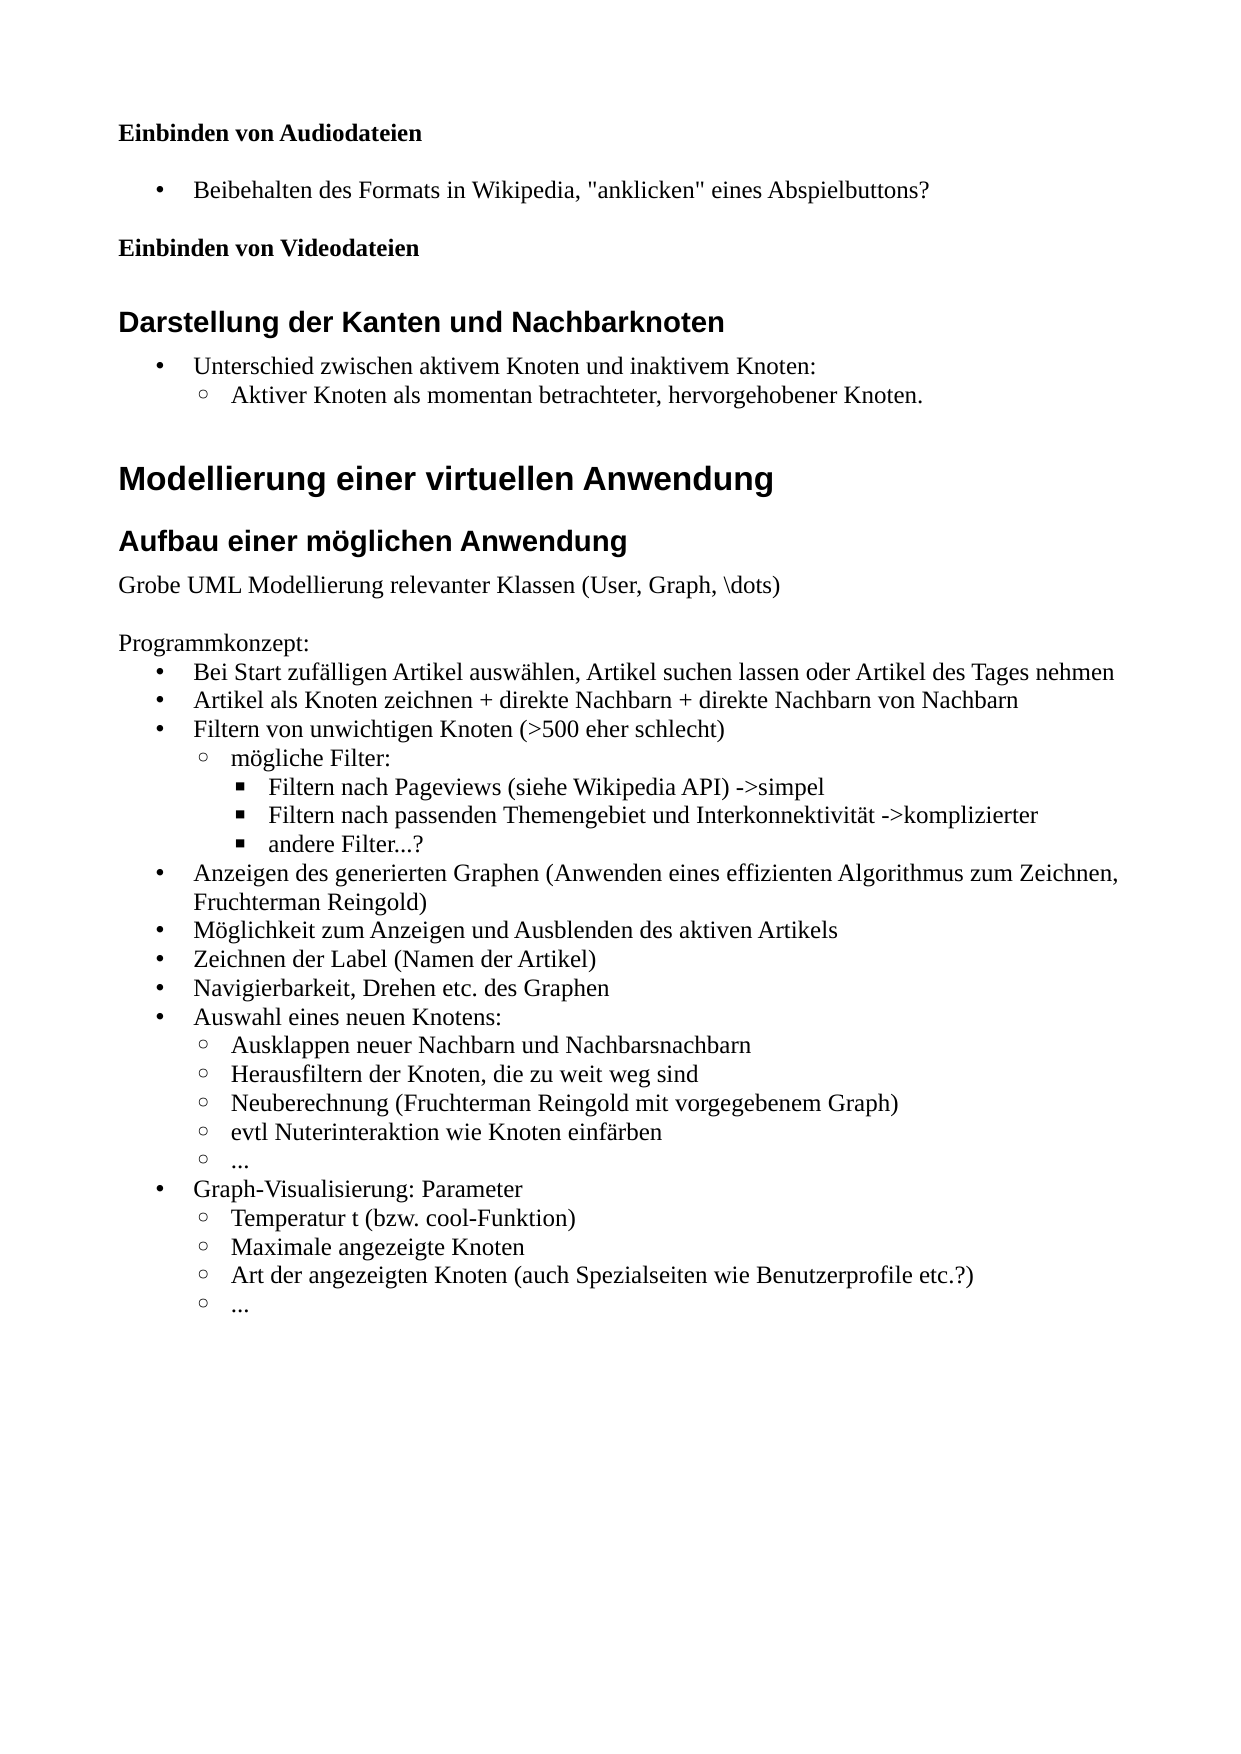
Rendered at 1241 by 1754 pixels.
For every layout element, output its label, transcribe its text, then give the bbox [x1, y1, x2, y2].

list Temperatur t (bzw. cool-Funktion) [193, 1203, 1122, 1232]
list Zeichnen der Label (Namen der Artikel) [156, 944, 1122, 973]
list ... [193, 1146, 1122, 1174]
list Beibehalten des Formats in Wikipedia, "anklicken" eines Abspielbuttons? [156, 176, 1122, 204]
list Auswahl eines neuen Knotens: [156, 1002, 1122, 1031]
list Maximale angezeigte Knoten [193, 1232, 1122, 1261]
list Filtern von unwichtigen Knoten (>500 eher schlecht) [156, 714, 1122, 743]
text Einbinden von Audiodateien [118, 118, 1122, 147]
list Unterschied zwischen aktivem Knoten und inaktivem Knoten: [156, 351, 1122, 380]
list ... [193, 1289, 1122, 1318]
list Navigierbarkeit, Drehen etc. des Graphen [156, 973, 1122, 1002]
text Grobe UML Modellierung relevanter Klassen (User, Graph, \dots) [118, 571, 1122, 599]
list evtl Nuterinteraktion wie Knoten einfärben [193, 1117, 1122, 1146]
list Ausklappen neuer Nachbarn und Nachbarsnachbarn [193, 1031, 1122, 1059]
list Graph-Visualisierung: Parameter [156, 1174, 1122, 1203]
subtitle Modellierung einer virtuellen Anwendung [118, 458, 1122, 497]
text Programmkonzept: [118, 628, 1122, 657]
subtitle Aufbau einer möglichen Anwendung [118, 524, 1122, 558]
list Neuberechnung (Fruchterman Reingold mit vorgegebenem Graph) [193, 1088, 1122, 1117]
list Herausfiltern der Knoten, die zu weit weg sind [193, 1059, 1122, 1088]
subtitle Darstellung der Kanten und Nachbarknoten [118, 305, 1122, 339]
list Artikel als Knoten zeichnen + direkte Nachbarn + direkte Nachbarn von Nachbarn [156, 686, 1122, 714]
list Filtern nach Pageviews (siehe Wikipedia API) ->simpel [231, 772, 1122, 801]
list mögliche Filter: [193, 743, 1122, 772]
list Bei Start zufälligen Artikel auswählen, Artikel suchen lassen oder Artikel des Tages nehmen [156, 657, 1122, 686]
list Anzeigen des generierten Graphen (Anwenden eines effizienten Algorithmus zum Zeichnen, Fruchterman Reingold) [156, 858, 1122, 916]
text Einbinden von Videodateien [118, 233, 1122, 262]
list Möglichkeit zum Anzeigen und Ausblenden des aktiven Artikels [156, 916, 1122, 944]
list Filtern nach passenden Themengebiet und Interkonnektivität ->komplizierter [231, 801, 1122, 829]
list Art der angezeigten Knoten (auch Spezialseiten wie Benutzerprofile etc.?) [193, 1261, 1122, 1289]
list Aktiver Knoten als momentan betrachteter, hervorgehobener Knoten. [193, 380, 1122, 409]
list andere Filter...? [231, 829, 1122, 858]
